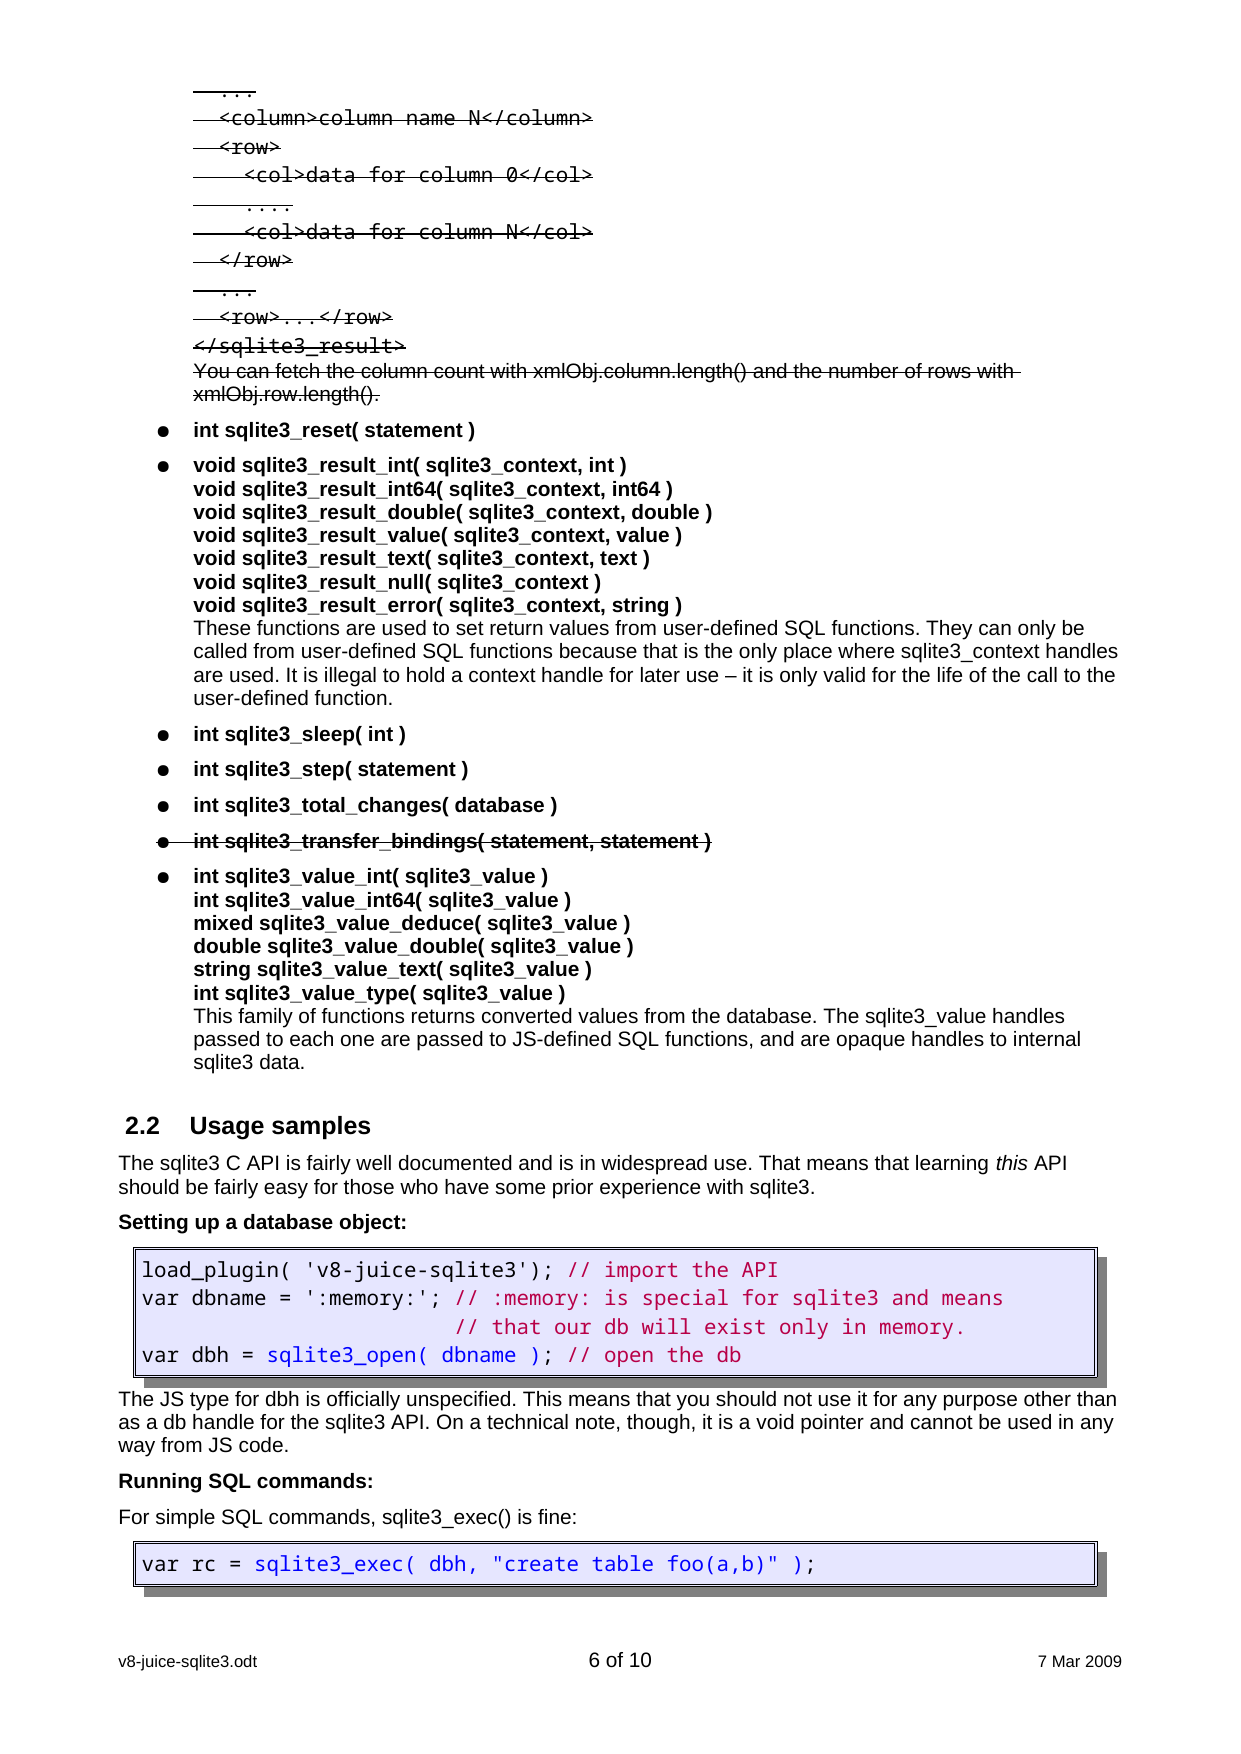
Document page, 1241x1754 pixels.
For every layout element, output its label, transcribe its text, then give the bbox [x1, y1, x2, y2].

text // that our db will exist only in memory. [136, 1303, 1094, 1332]
subtitle Usage samples [118, 1112, 1122, 1139]
list int sqlite3_total_changes( database ) [156, 793, 1122, 817]
list int sqlite3_reset( statement ) [156, 418, 1122, 442]
text The sqlite3 C API is fairly well documented and is in widespread use. That means that learning this API should be fairly easy for those who have some prior experience with sqlite3. [118, 1152, 1122, 1198]
list ... <column>column name N</column> <row> <col>data for column 0</col> .... <col>data for column N</col> </row> ... <row>...</row> </sqlite3_result> You can fetch the column count with xmlObj.column.length() and the number of rows with xmlObj.row.length(). [156, 75, 1122, 406]
text var dbname = ':memory:'; // :memory: is special for sqlite3 and means [136, 1275, 1094, 1303]
text The JS type for dbh is officially unspecified. This means that you should not use it for any purpose other than as a db handle for the sqlite3 API. On a technical note, though, it is a void pointer and cannot be used in any way from JS code. [118, 1388, 1122, 1457]
list int sqlite3_step( statement ) [156, 758, 1122, 781]
text load_plugin( 'v8-juice-sqlite3'); // import the API [136, 1250, 1094, 1275]
text Running SQL commands: [118, 1470, 1122, 1493]
list int sqlite3_transfer_bindings( statement, statement ) [156, 829, 1122, 852]
list int sqlite3_sleep( int ) [156, 722, 1122, 745]
list int sqlite3_value_int( sqlite3_value ) int sqlite3_value_int64( sqlite3_value ) mixed sqlite3_value_deduce( sqlite3_value ) double sqlite3_value_double( sqlite3_value ) string sqlite3_value_text( sqlite3_value ) int sqlite3_value_type( sqlite3_value ) This family of functions returns converted values from the database. The sqlite3_value handles passed to each one are passed to JS-defined SQL functions, and are opaque handles to internal sqlite3 data. [156, 865, 1122, 1074]
list void sqlite3_result_int( sqlite3_context, int ) void sqlite3_result_int64( sqlite3_context, int64 ) void sqlite3_result_double( sqlite3_context, double ) void sqlite3_result_value( sqlite3_context, value ) void sqlite3_result_text( sqlite3_context, text ) void sqlite3_result_null( sqlite3_context ) void sqlite3_result_error( sqlite3_context, string ) These functions are used to set return values from user-defined SQL functions. They can only be called from user-defined SQL functions because that is the only place where sqlite3_context handles are used. It is illegal to hold a context handle for later use – it is only valid for the life of the call to the user-defined function. [156, 454, 1122, 709]
text For simple SQL commands, sqlite3_exec() is fine: [118, 1506, 1122, 1529]
text Setting up a database object: [118, 1211, 1122, 1234]
text var dbh = sqlite3_open( dbname ); // open the db [136, 1332, 1094, 1375]
